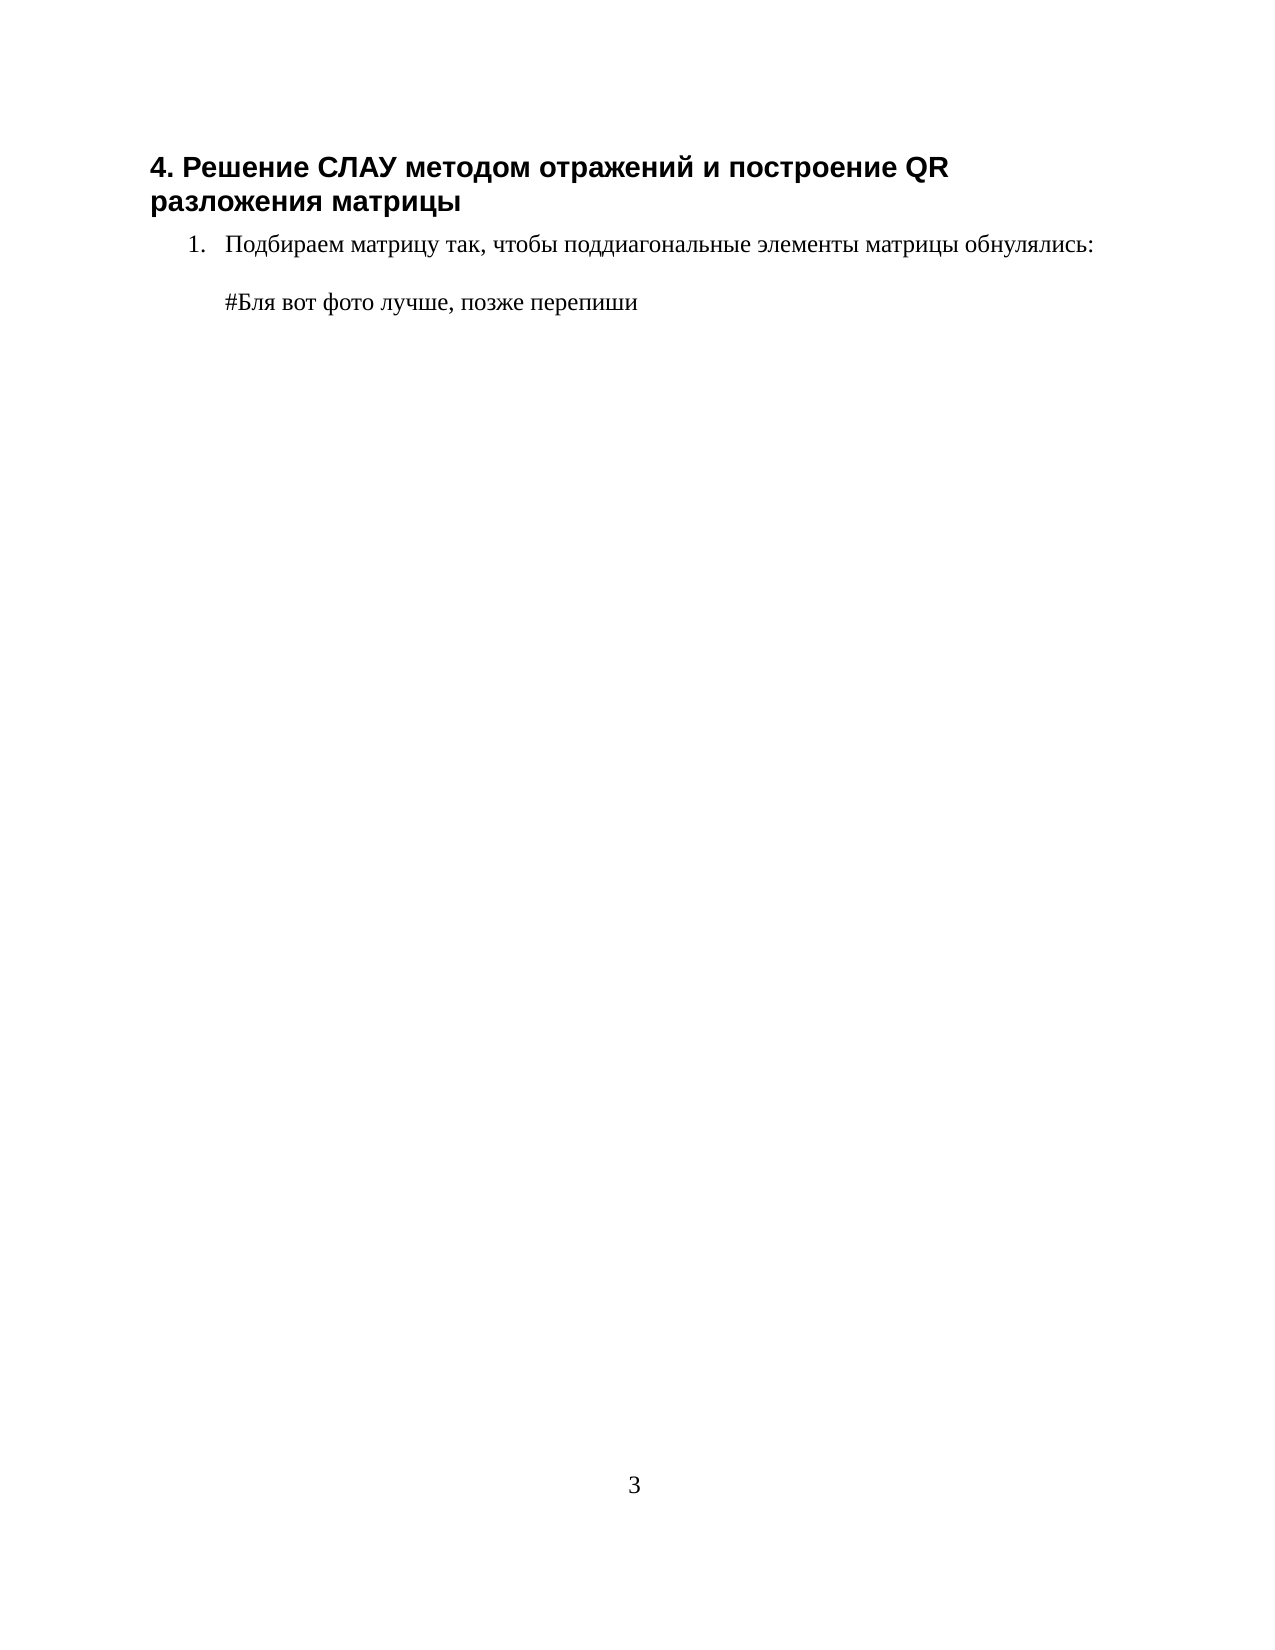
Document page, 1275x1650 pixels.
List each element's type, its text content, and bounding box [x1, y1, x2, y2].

subtitle 4. Решение СЛАУ методом отражений и построение QR разложения матрицы [150, 150, 1125, 217]
list Подбираем матрицу так, чтобы поддиагональные элементы матрицы обнулялись: #Бля вот фото лучше, позже перепиши [187, 229, 1125, 316]
